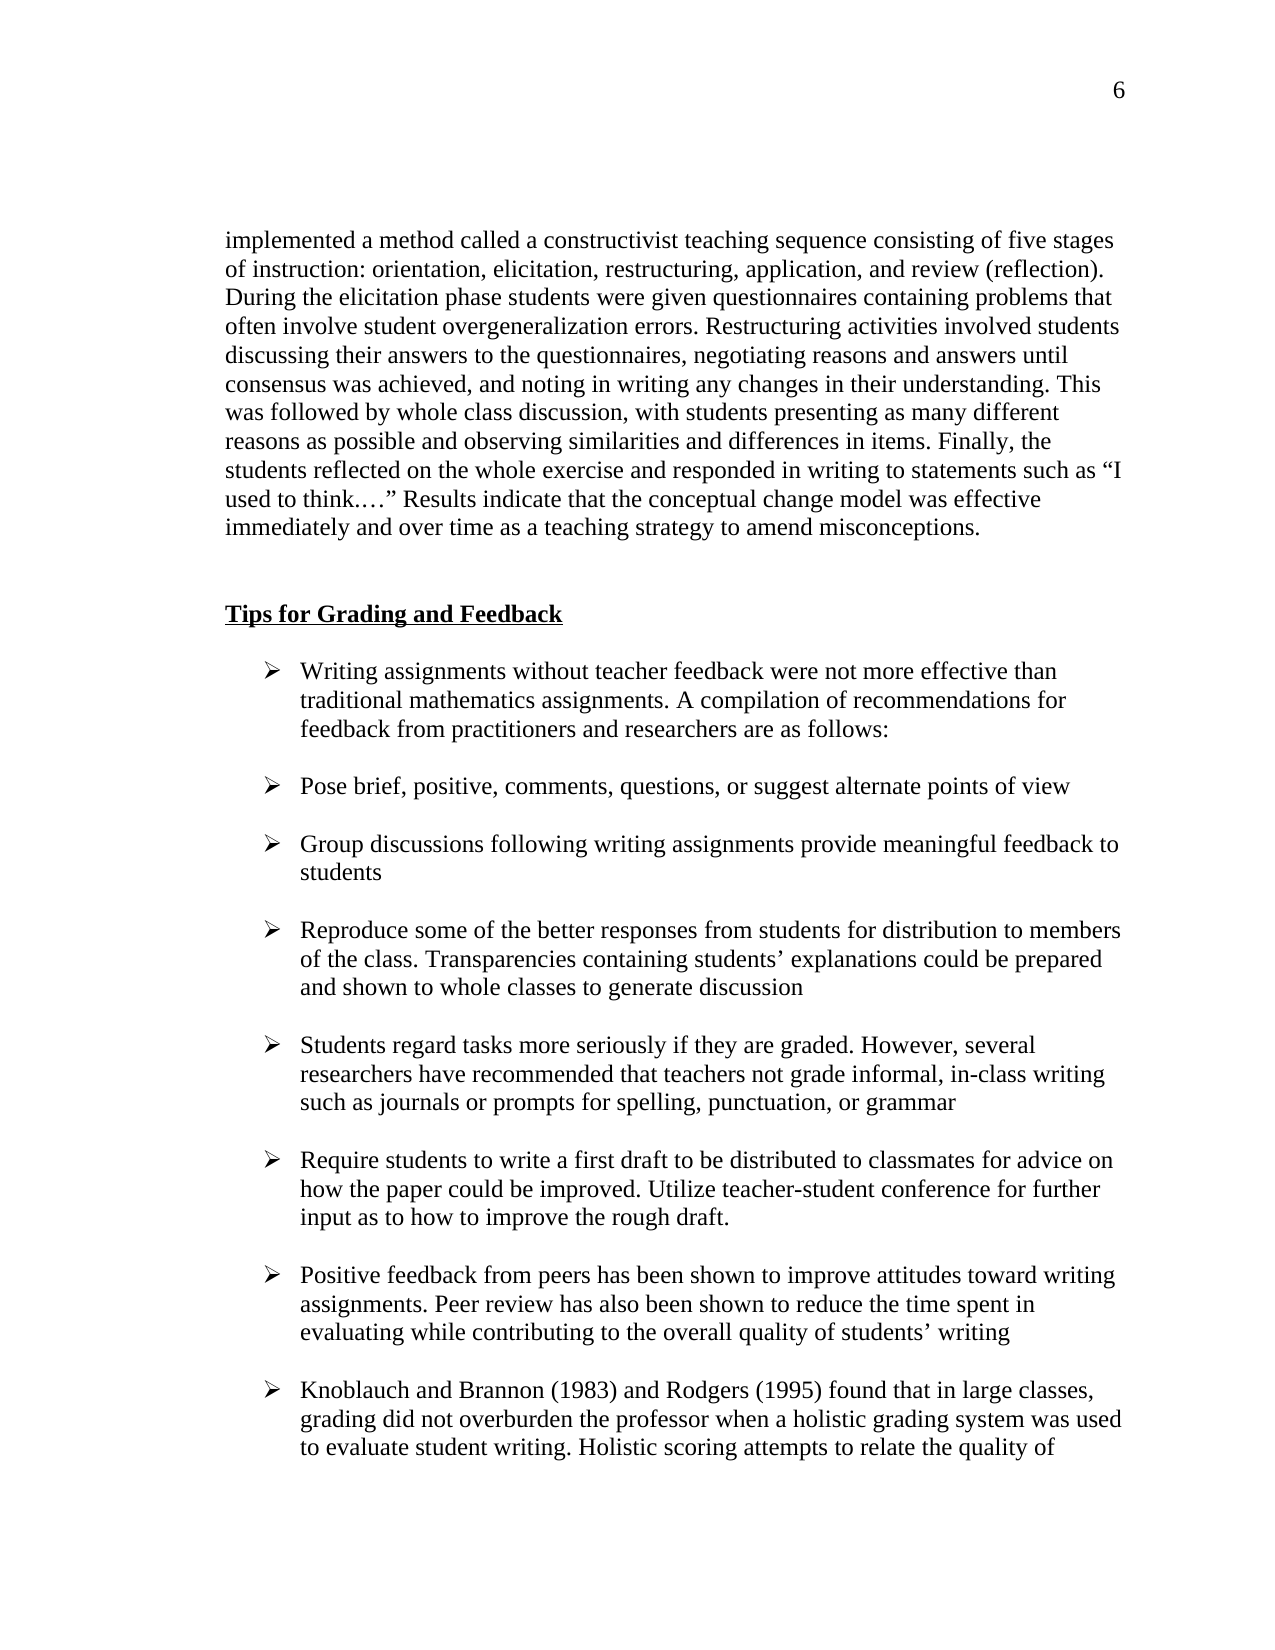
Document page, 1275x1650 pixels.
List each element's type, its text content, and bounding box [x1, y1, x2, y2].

list Writing assignments without teacher feedback were not more effective than traditional mathematics assignments. A compilation of recommendations for feedback from practitioners and researchers are as follows: [262, 656, 1125, 742]
list Knoblauch and Brannon (1983) and Rodgers (1995) found that in large classes, grading did not overburden the professor when a holistic grading system was used to evaluate student writing. Holistic scoring attempts to relate the quality of [262, 1375, 1125, 1461]
text implemented a method called a constructivist teaching sequence consisting of five stages of instruction: orientation, elicitation, restructuring, application, and review (reflection). During the elicitation phase students were given questionnaires containing problems that often involve student overgeneralization errors. Restructuring activities involved students discussing their answers to the questionnaires, negotiating reasons and answers until consensus was achieved, and noting in writing any changes in their understanding. This was followed by whole class discussion, with students presenting as many different reasons as possible and observing similarities and differences in items. Finally, the students reflected on the whole exercise and responded in writing to statements such as “I used to think.…” Results indicate that the conceptual change model was effective immediately and over time as a teaching strategy to amend misconceptions. [225, 225, 1125, 541]
list Group discussions following writing assignments provide meaningful feedback to students [262, 829, 1125, 886]
list Reproduce some of the better responses from students for distribution to members of the class. Transparencies containing students’ explanations could be prepared and shown to whole classes to generate discussion [262, 915, 1125, 1001]
list Positive feedback from peers has been shown to improve attitudes toward writing assignments. Peer review has also been shown to reduce the time spent in evaluating while contributing to the overall quality of students’ writing [262, 1260, 1125, 1346]
list Students regard tasks more seriously if they are graded. However, several researchers have recommended that teachers not grade informal, in-class writing such as journals or prompts for spelling, punctuation, or grammar [262, 1030, 1125, 1116]
list Require students to write a first draft to be distributed to classmates for advice on how the paper could be improved. Utilize teacher-student conference for further input as to how to improve the rough draft. [262, 1145, 1125, 1231]
subtitle Tips for Grading and Feedback [225, 599, 1125, 627]
list Pose brief, positive, comments, questions, or suggest alternate points of view [262, 771, 1125, 800]
